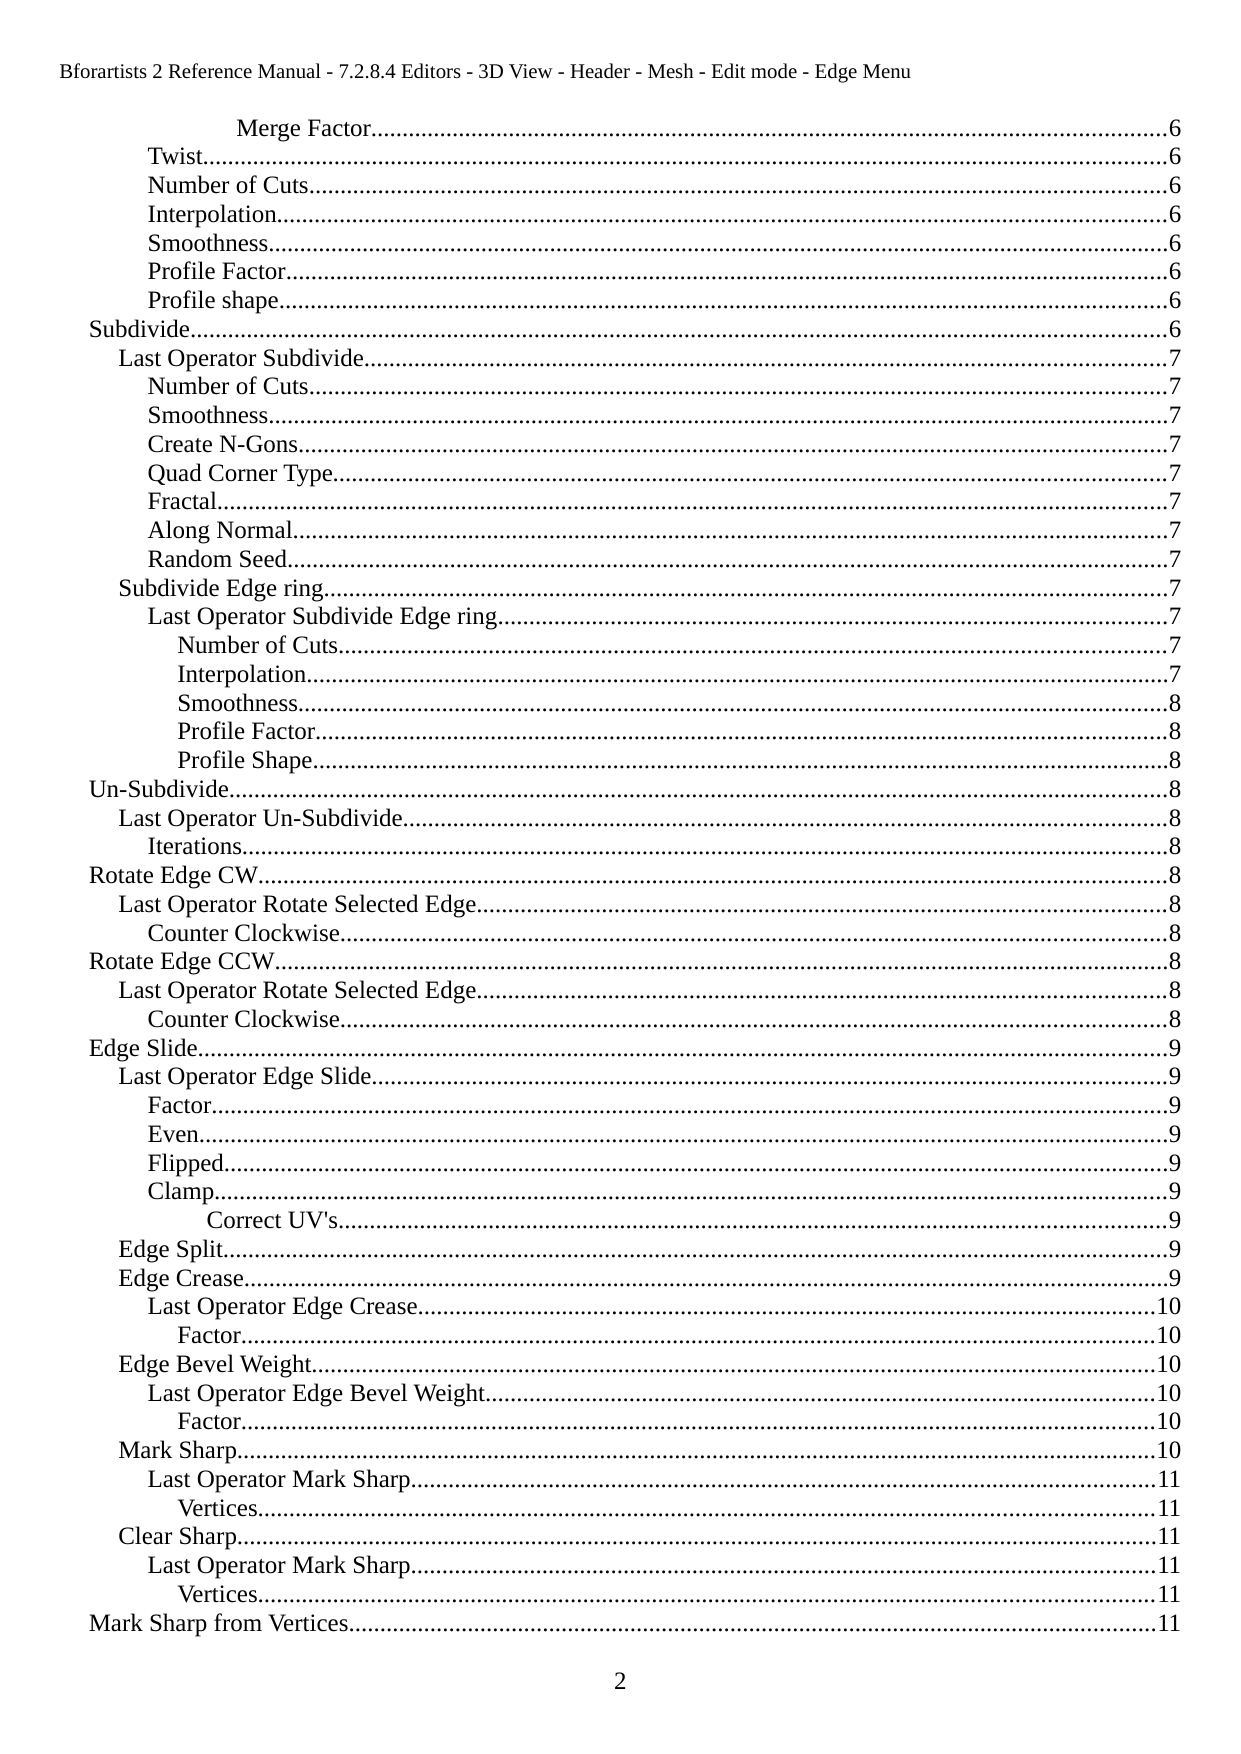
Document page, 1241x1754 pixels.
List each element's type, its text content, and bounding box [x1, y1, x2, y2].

text Un-Subdivide 8 [88, 774, 1181, 803]
text Clamp 9 [147, 1176, 1181, 1205]
text Fractal 7 [147, 486, 1181, 515]
text Number of Cuts 6 [147, 170, 1181, 199]
text Number of Cuts 7 [147, 371, 1181, 400]
text Vertices 11 [177, 1493, 1181, 1521]
text Edge Slide 9 [88, 1033, 1181, 1061]
text Clear Sharp 11 [118, 1521, 1181, 1550]
text Rotate Edge CW 8 [88, 860, 1181, 889]
text Profile Factor 8 [177, 716, 1181, 745]
text Flipped 9 [147, 1148, 1181, 1176]
text Factor 10 [177, 1406, 1181, 1435]
text Number of Cuts 7 [177, 630, 1181, 659]
text Last Operator Edge Crease 10 [147, 1291, 1181, 1320]
text Quad Corner Type 7 [147, 458, 1181, 486]
text Vertices 11 [177, 1579, 1181, 1608]
text Interpolation 7 [177, 659, 1181, 688]
text Last Operator Subdivide 7 [118, 343, 1181, 371]
text Factor 9 [147, 1090, 1181, 1119]
text Last Operator Rotate Selected Edge 8 [118, 889, 1181, 918]
text Correct UV's 9 [206, 1205, 1181, 1234]
text Last Operator Mark Sharp 11 [147, 1464, 1181, 1493]
text Counter Clockwise 8 [147, 918, 1181, 946]
text Subdivide 6 [88, 314, 1181, 343]
text Last Operator Rotate Selected Edge 8 [118, 975, 1181, 1004]
text Last Operator Edge Bevel Weight 10 [147, 1378, 1181, 1406]
text Interpolation 6 [147, 199, 1181, 228]
text Even 9 [147, 1119, 1181, 1148]
text Random Seed 7 [147, 544, 1181, 573]
text Edge Crease 9 [118, 1263, 1181, 1291]
text Mark Sharp 10 [118, 1435, 1181, 1464]
text Smoothness 6 [147, 228, 1181, 256]
text Profile shape 6 [147, 285, 1181, 314]
text Iterations 8 [147, 831, 1181, 860]
text Edge Bevel Weight 10 [118, 1349, 1181, 1378]
text Twist 6 [147, 141, 1181, 170]
text Create N-Gons 7 [147, 429, 1181, 458]
text Subdivide Edge ring 7 [118, 573, 1181, 601]
text Profile Factor 6 [147, 256, 1181, 285]
text Counter Clockwise 8 [147, 1004, 1181, 1033]
text Rotate Edge CCW 8 [88, 946, 1181, 975]
text Mark Sharp from Vertices 11 [88, 1608, 1181, 1636]
text Last Operator Un-Subdivide 8 [118, 803, 1181, 831]
text Last Operator Subdivide Edge ring 7 [147, 601, 1181, 630]
text Profile Shape 8 [177, 745, 1181, 774]
text Merge Factor 6 [236, 113, 1181, 141]
text Along Normal 7 [147, 515, 1181, 544]
text Last Operator Edge Slide 9 [118, 1061, 1181, 1090]
text Factor 10 [177, 1320, 1181, 1349]
text Smoothness 7 [147, 400, 1181, 429]
text Edge Split 9 [118, 1234, 1181, 1263]
text Smoothness 8 [177, 688, 1181, 716]
text Last Operator Mark Sharp 11 [147, 1550, 1181, 1579]
